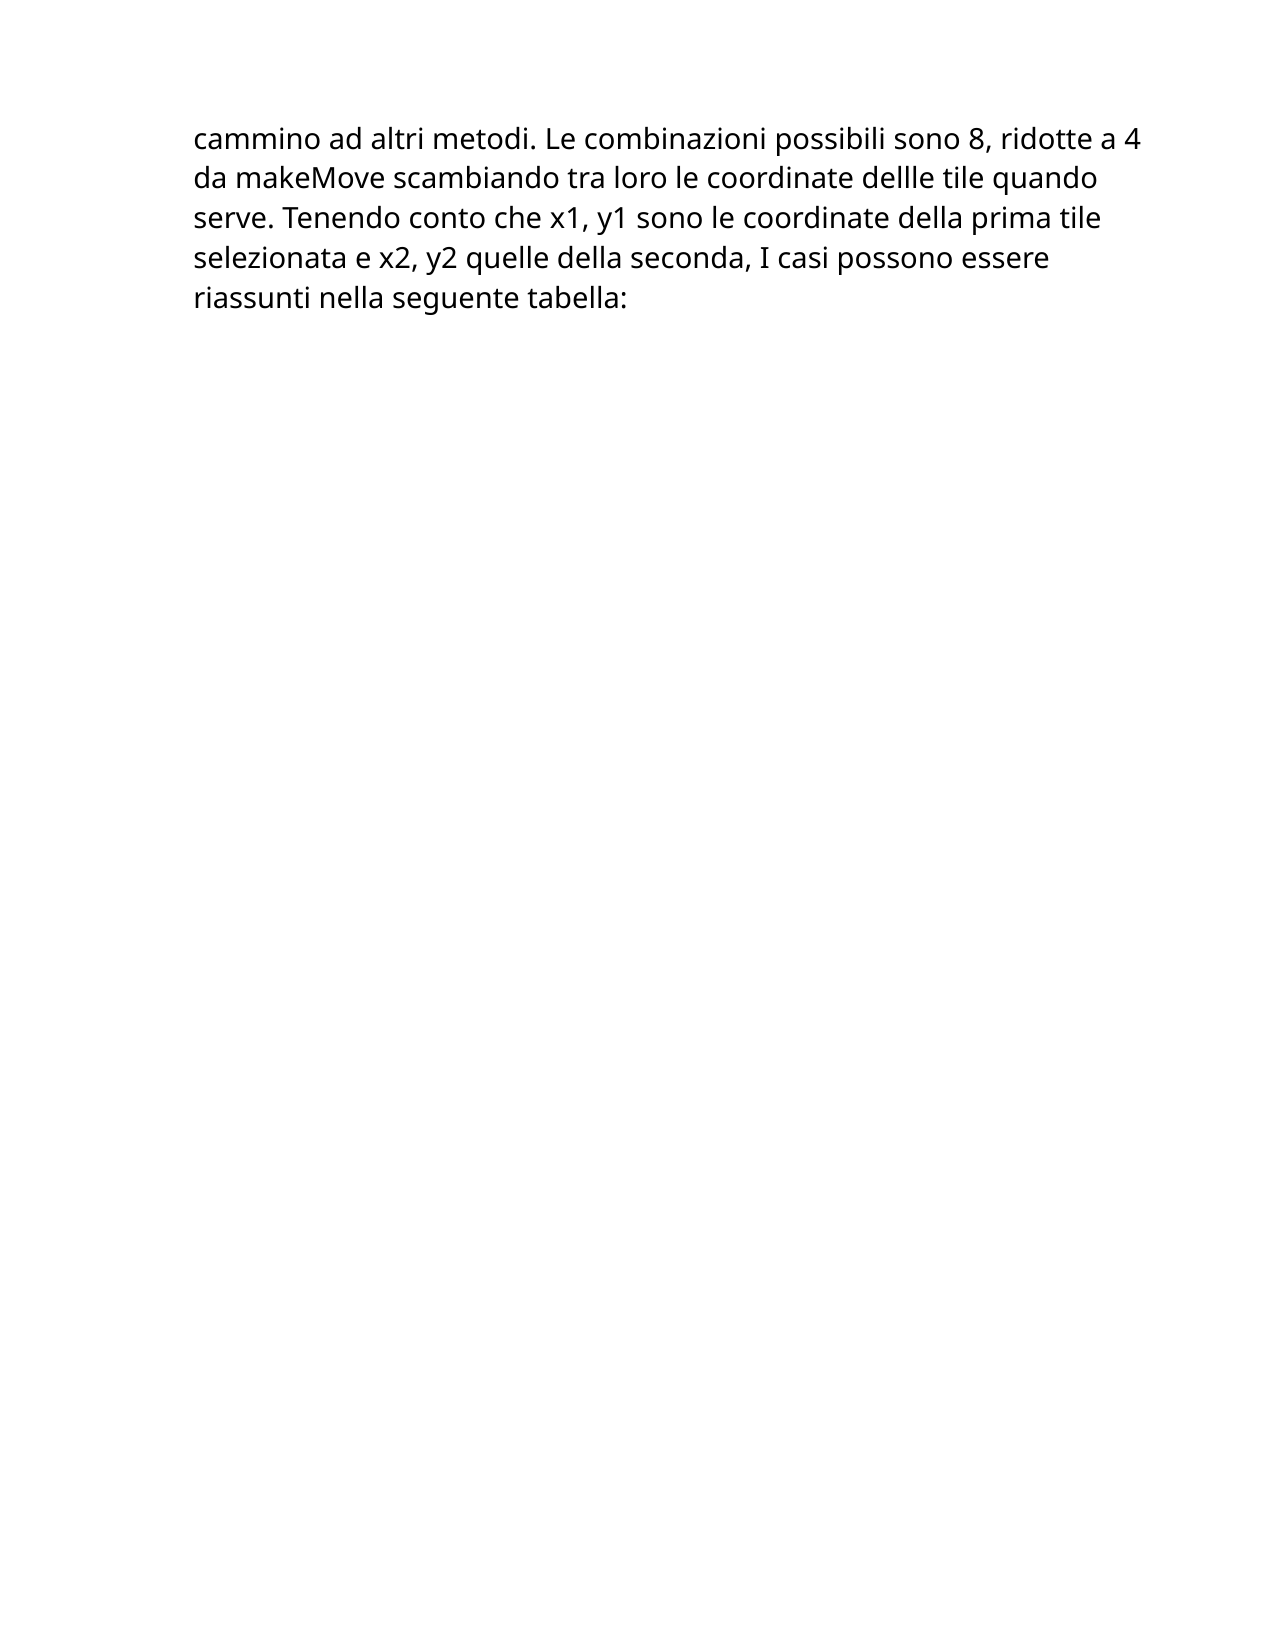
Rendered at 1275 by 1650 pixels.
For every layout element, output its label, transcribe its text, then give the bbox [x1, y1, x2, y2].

list cammino ad altri metodi. Le combinazioni possibili sono 8, ridotte a 4 da makeMove scambiando tra loro le coordinate dellle tile quando serve. Tenendo conto che x1, y1 sono le coordinate della prima tile selezionata e x2, y2 quelle della seconda, I casi possono essere riassunti nella seguente tabella: [156, 118, 1157, 317]
